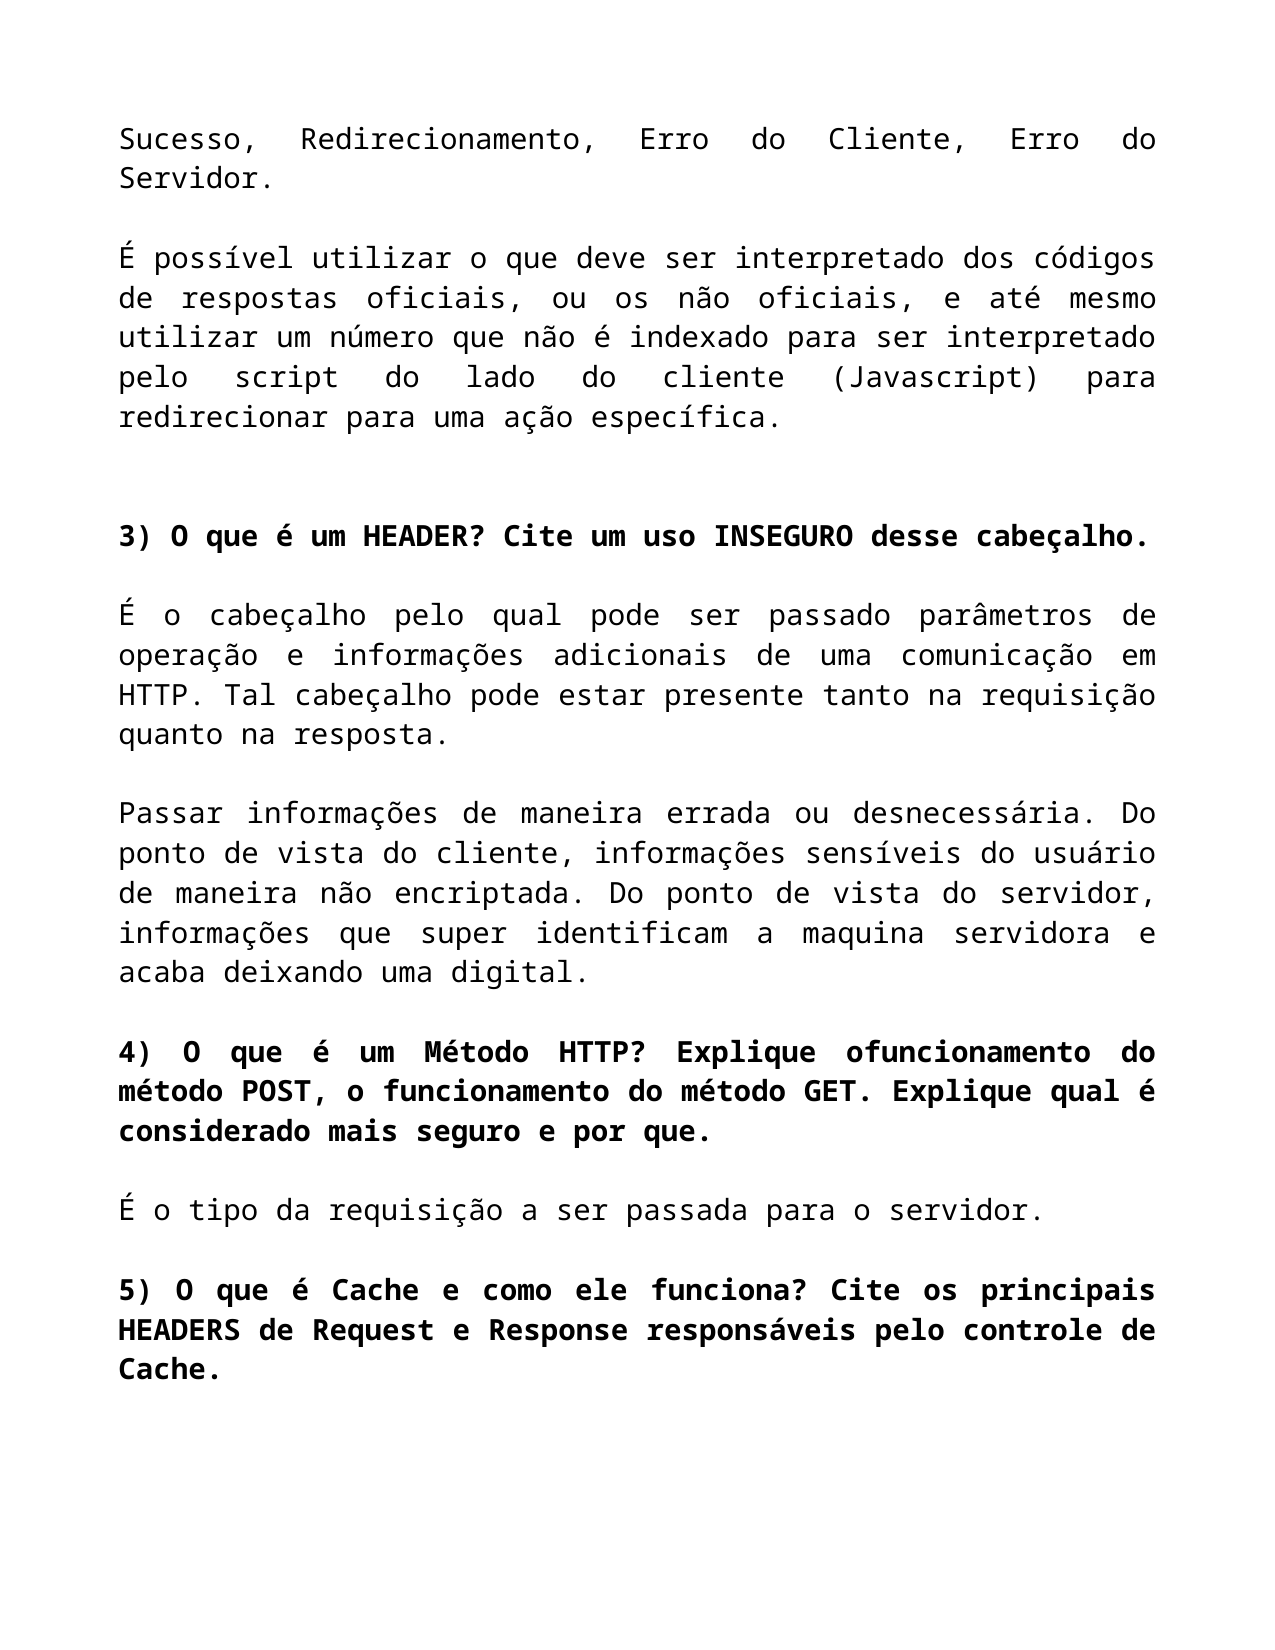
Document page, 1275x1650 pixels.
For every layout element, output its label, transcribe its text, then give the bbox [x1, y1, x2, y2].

text Passar informações de maneira errada ou desnecessária. Do ponto de vista do cliente, informações sensíveis do usuário de maneira não encriptada. Do ponto de vista do servidor, informações que super identificam a maquina servidora e acaba deixando uma digital. [118, 793, 1157, 991]
text 5) O que é Cache e como ele funciona? Cite os principais HEADERS de Request e Response responsáveis pelo controle de Cache. [118, 1269, 1157, 1388]
text É possível utilizar o que deve ser interpretado dos códigos de respostas oficiais, ou os não oficiais, e até mesmo utilizar um número que não é indexado para ser interpretado pelo script do lado do cliente (Javascript) para redirecionar para uma ação específica. [118, 237, 1157, 436]
text É o tipo da requisição a ser passada para o servidor. [118, 1190, 1157, 1229]
text 4) O que é um Método HTTP? Explique ofuncionamento do método POST, o funcionamento do método GET. Explique qual é considerado mais seguro e por que. [118, 1031, 1157, 1150]
text É o cabeçalho pelo qual pode ser passado parâmetros de operação e informações adicionais de uma comunicação em HTTP. Tal cabeçalho pode estar presente tanto na requisição quanto na resposta. [118, 594, 1157, 753]
text 3) O que é um HEADER? Cite um uso INSEGURO desse cabeçalho. [118, 515, 1157, 555]
text Sucesso, Redirecionamento, Erro do Cliente, Erro do Servidor. [118, 118, 1157, 197]
